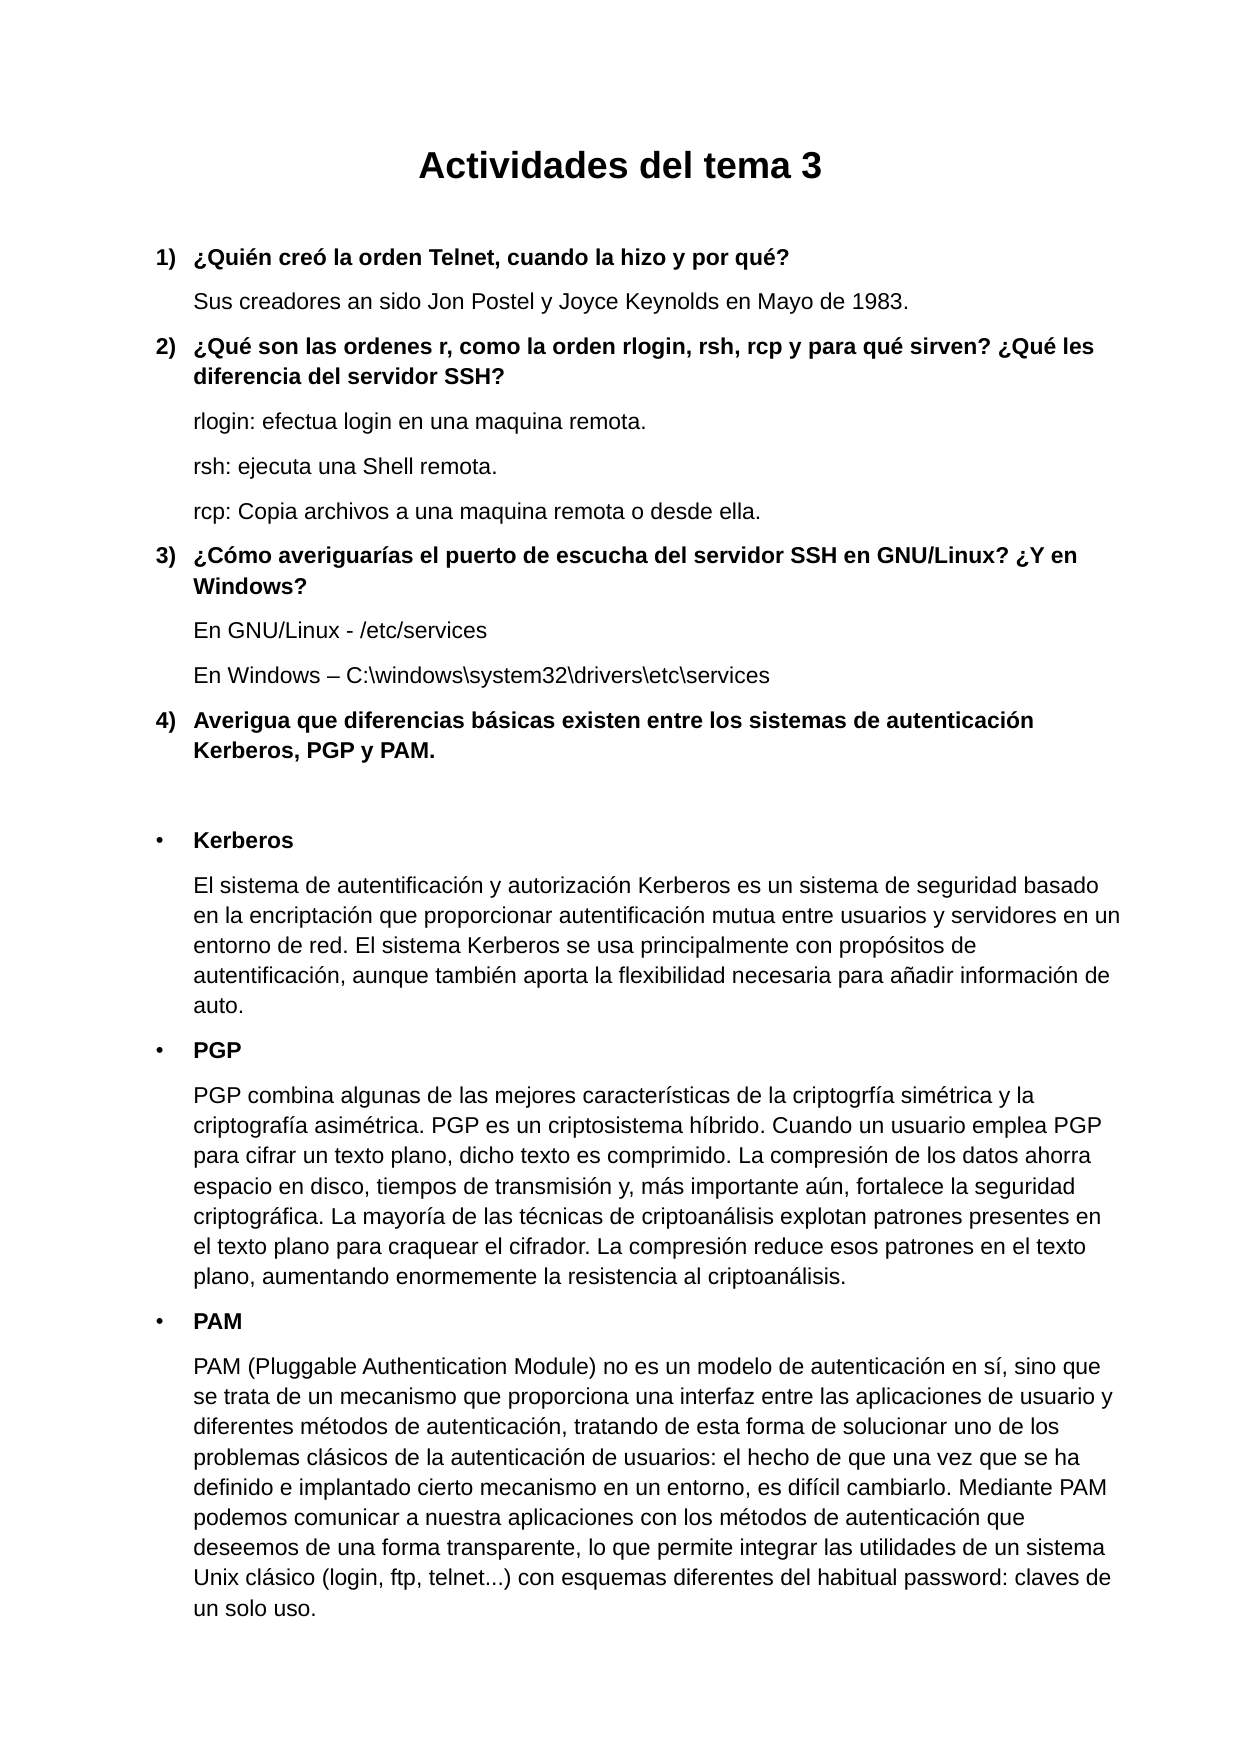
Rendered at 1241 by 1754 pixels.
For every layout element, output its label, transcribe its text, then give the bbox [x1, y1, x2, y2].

list El sistema de autentificación y autorización Kerberos es un sistema de seguridad basado en la encriptación que proporcionar autentificación mutua entre usuarios y servidores en un entorno de red. El sistema Kerberos se usa principalmente con propósitos de autentificación, aunque también aporta la flexibilidad necesaria para añadir información de auto. [156, 872, 1122, 1019]
list PGP combina algunas de las mejores características de la criptogrfía simétrica y la criptografía asimétrica. PGP es un criptosistema híbrido. Cuando un usuario emplea PGP para cifrar un texto plano, dicho texto es comprimido. La compresión de los datos ahorra espacio en disco, tiempos de transmisión y, más importante aún, fortalece la seguridad criptográfica. La mayoría de las técnicas de criptoanálisis explotan patrones presentes en el texto plano para craquear el cifrador. La compresión reduce esos patrones en el texto plano, aumentando enormemente la resistencia al criptoanálisis. [156, 1082, 1122, 1290]
list ¿Qué son las ordenes r, como la orden rlogin, rsh, rcp y para qué sirven? ¿Qué les diferencia del servidor SSH? [156, 333, 1122, 390]
list Sus creadores an sido Jon Postel y Joyce Keynolds en Mayo de 1983. [156, 288, 1122, 315]
list rlogin: efectua login en una maquina remota. [156, 408, 1122, 434]
list ¿Cómo averiguarías el puerto de escucha del servidor SSH en GNU/Linux? ¿Y en Windows? [156, 542, 1122, 599]
list rcp: Copia archivos a una maquina remota o desde ella. [156, 498, 1122, 524]
list PAM (Pluggable Authentication Module) no es un modelo de autenticación en sí, sino que se trata de un mecanismo que proporciona una interfaz entre las aplicaciones de usuario y diferentes métodos de autenticación, tratando de esta forma de solucionar uno de los problemas clásicos de la autenticación de usuarios: el hecho de que una vez que se ha definido e implantado cierto mecanismo en un entorno, es difícil cambiarlo. Mediante PAM podemos comunicar a nuestra aplicaciones con los métodos de autenticación que deseemos de una forma transparente, lo que permite integrar las utilidades de un sistema Unix clásico (login, ftp, telnet...) con esquemas diferentes del habitual password: claves de un solo uso. [156, 1353, 1122, 1621]
list Kerberos [156, 827, 1122, 853]
list En Windows – C:\windows\system32\drivers\etc\services [156, 662, 1122, 689]
list rsh: ejecuta una Shell remota. [156, 453, 1122, 479]
list ¿Quién creó la orden Telnet, cuando la hizo y por qué? [156, 243, 1122, 270]
subtitle Actividades del tema 3 [118, 143, 1122, 186]
list Averigua que diferencias básicas existen entre los sistemas de autenticación Kerberos, PGP y PAM. [156, 707, 1122, 764]
list PGP [156, 1037, 1122, 1064]
list En GNU/Linux - /etc/services [156, 617, 1122, 644]
list PAM [156, 1308, 1122, 1334]
